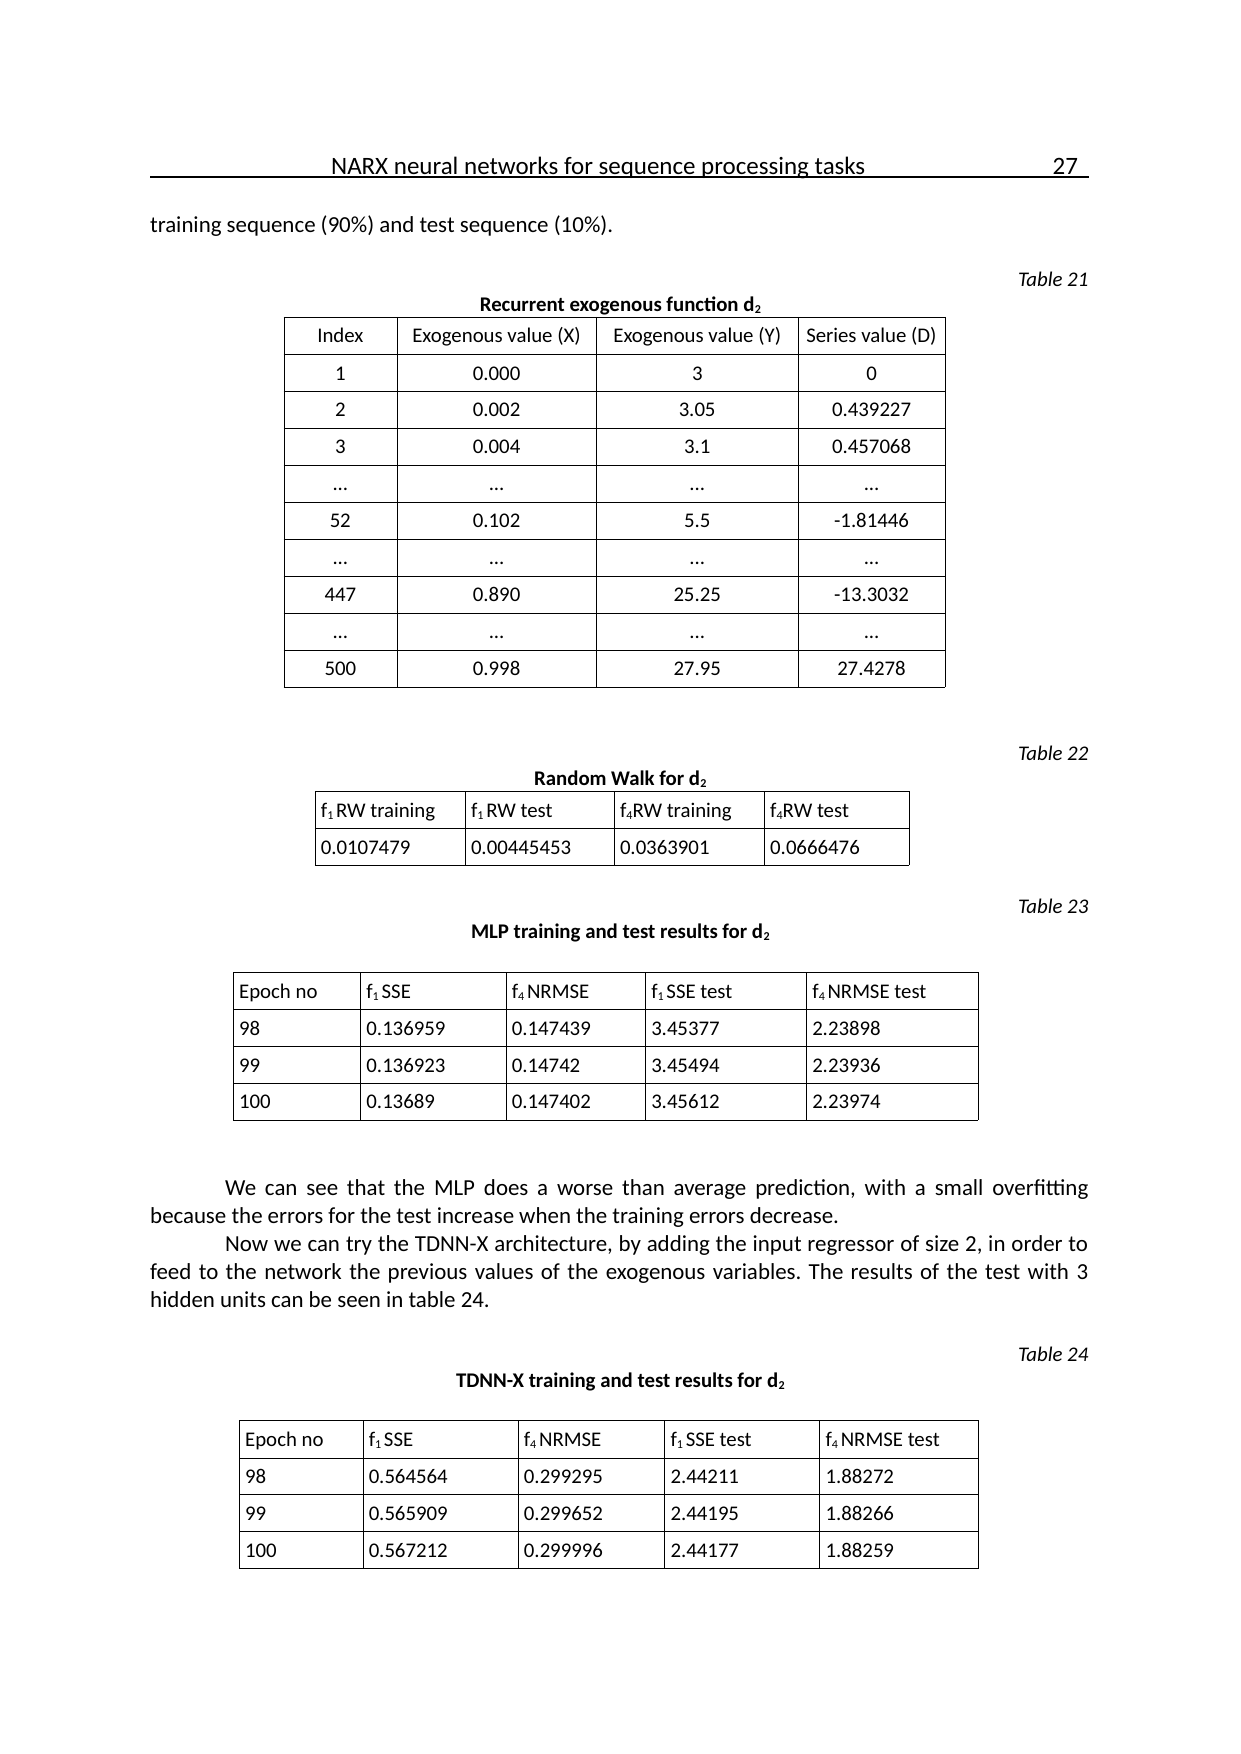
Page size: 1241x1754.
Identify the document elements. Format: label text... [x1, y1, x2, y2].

table_cell 25.25 [597, 577, 798, 613]
table_cell 27.95 [597, 651, 798, 687]
text Recurrent exogenous function d2 [150, 291, 1090, 317]
table_cell 0.147402 [507, 1084, 645, 1120]
table_cell 0.002 [398, 392, 596, 428]
table_header Epoch no [240, 1421, 363, 1457]
table_cell 3.45377 [646, 1010, 806, 1046]
table_cell 100 [240, 1532, 363, 1568]
table_header f1 SSE test [646, 973, 806, 1009]
table_cell 52 [285, 503, 397, 539]
table_cell 99 [240, 1495, 363, 1531]
table_cell 3.05 [597, 392, 798, 428]
table_cell 98 [234, 1010, 360, 1046]
table_header Exogenous value (Y) [597, 318, 798, 354]
table_cell 0.299652 [519, 1495, 664, 1531]
table_cell ... [597, 540, 798, 576]
table_cell 0.439227 [799, 392, 945, 428]
table_header f1 RW test [466, 792, 614, 828]
table_cell 0.564564 [364, 1459, 518, 1494]
table_cell 0.136959 [361, 1010, 506, 1046]
table_cell 500 [285, 651, 397, 687]
table_cell 0.457068 [799, 429, 945, 465]
table_header f4 NRMSE [507, 973, 645, 1009]
table_cell 98 [240, 1459, 363, 1494]
table_cell 3 [597, 355, 798, 391]
table_cell ... [597, 614, 798, 650]
table_header Exogenous value (X) [398, 318, 596, 354]
text training sequence (90%) and test sequence (10%). [150, 210, 1090, 238]
table_header f1 SSE test [665, 1421, 819, 1457]
text We can see that the MLP does a worse than average prediction, with a small overfitting because the errors for the test increase when the training errors decrease. [150, 1173, 1090, 1229]
table_cell 0.136923 [361, 1047, 506, 1083]
table_header f4RW training [615, 792, 764, 828]
table_cell 1.88266 [820, 1495, 978, 1531]
table_cell 1.88259 [820, 1532, 978, 1568]
table_cell 2.23936 [807, 1047, 978, 1083]
table_cell 0.102 [398, 503, 596, 539]
text Random Walk for d2 [150, 766, 1090, 791]
table_header Epoch no [234, 973, 360, 1009]
table_cell 0.14742 [507, 1047, 645, 1083]
table_cell 2 [285, 392, 397, 428]
table_cell 1.88272 [820, 1459, 978, 1494]
table_cell 5.5 [597, 503, 798, 539]
table_cell 0.147439 [507, 1010, 645, 1046]
text Table 24 [150, 1342, 1090, 1367]
table_cell 0.299295 [519, 1459, 664, 1494]
table_cell ... [799, 466, 945, 502]
table_cell 0.0107479 [316, 829, 465, 865]
table_cell 3.45612 [646, 1084, 806, 1120]
table_cell ... [398, 614, 596, 650]
table_cell ... [285, 540, 397, 576]
table_header f1 SSE [361, 973, 506, 1009]
table_cell 0.004 [398, 429, 596, 465]
table_cell 3.1 [597, 429, 798, 465]
table_cell 0.00445453 [466, 829, 614, 865]
table_cell 2.44211 [665, 1459, 819, 1494]
table_cell ... [799, 540, 945, 576]
text TDNN-X training and test results for d2 [150, 1367, 1090, 1392]
table_cell 2.44177 [665, 1532, 819, 1568]
text Now we can try the TDNN-X architecture, by adding the input regressor of size 2, in order to feed to the network the previous values of the exogenous variables. The results of the test with 3 hidden units can be seen in table 24. [150, 1229, 1090, 1313]
table_cell ... [597, 466, 798, 502]
table_cell 100 [234, 1084, 360, 1120]
table_header f4 NRMSE test [807, 973, 978, 1009]
text Table 21 [150, 266, 1090, 291]
text Table 22 [150, 740, 1090, 766]
table_cell 0.565909 [364, 1495, 518, 1531]
table_header f4 NRMSE [519, 1421, 664, 1457]
table_cell 99 [234, 1047, 360, 1083]
table_cell 3.45494 [646, 1047, 806, 1083]
table_cell 0.0363901 [615, 829, 764, 865]
table_cell 0.000 [398, 355, 596, 391]
table_cell 0.890 [398, 577, 596, 613]
table_header f4 NRMSE test [820, 1421, 978, 1457]
table_header f4RW test [765, 792, 909, 828]
table_header f1 SSE [364, 1421, 518, 1457]
table_cell ... [285, 466, 397, 502]
table_cell -1.81446 [799, 503, 945, 539]
table_cell 0.998 [398, 651, 596, 687]
text MLP training and test results for d2 [150, 918, 1090, 944]
table_header Index [285, 318, 397, 354]
table_cell 447 [285, 577, 397, 613]
table_cell 0.567212 [364, 1532, 518, 1568]
table_header f1 RW training [316, 792, 465, 828]
table_cell 1 [285, 355, 397, 391]
table_cell 0 [799, 355, 945, 391]
table_cell 2.44195 [665, 1495, 819, 1531]
table_cell -13.3032 [799, 577, 945, 613]
table_cell ... [398, 466, 596, 502]
table_header Series value (D) [799, 318, 945, 354]
table_cell 0.299996 [519, 1532, 664, 1568]
table_cell 2.23898 [807, 1010, 978, 1046]
table_cell ... [398, 540, 596, 576]
table_cell 0.0666476 [765, 829, 909, 865]
table_cell 27.4278 [799, 651, 945, 687]
table_cell ... [285, 614, 397, 650]
table_cell 2.23974 [807, 1084, 978, 1120]
table_cell ... [799, 614, 945, 650]
text Table 23 [150, 893, 1090, 918]
table_cell 3 [285, 429, 397, 465]
table_cell 0.13689 [361, 1084, 506, 1120]
